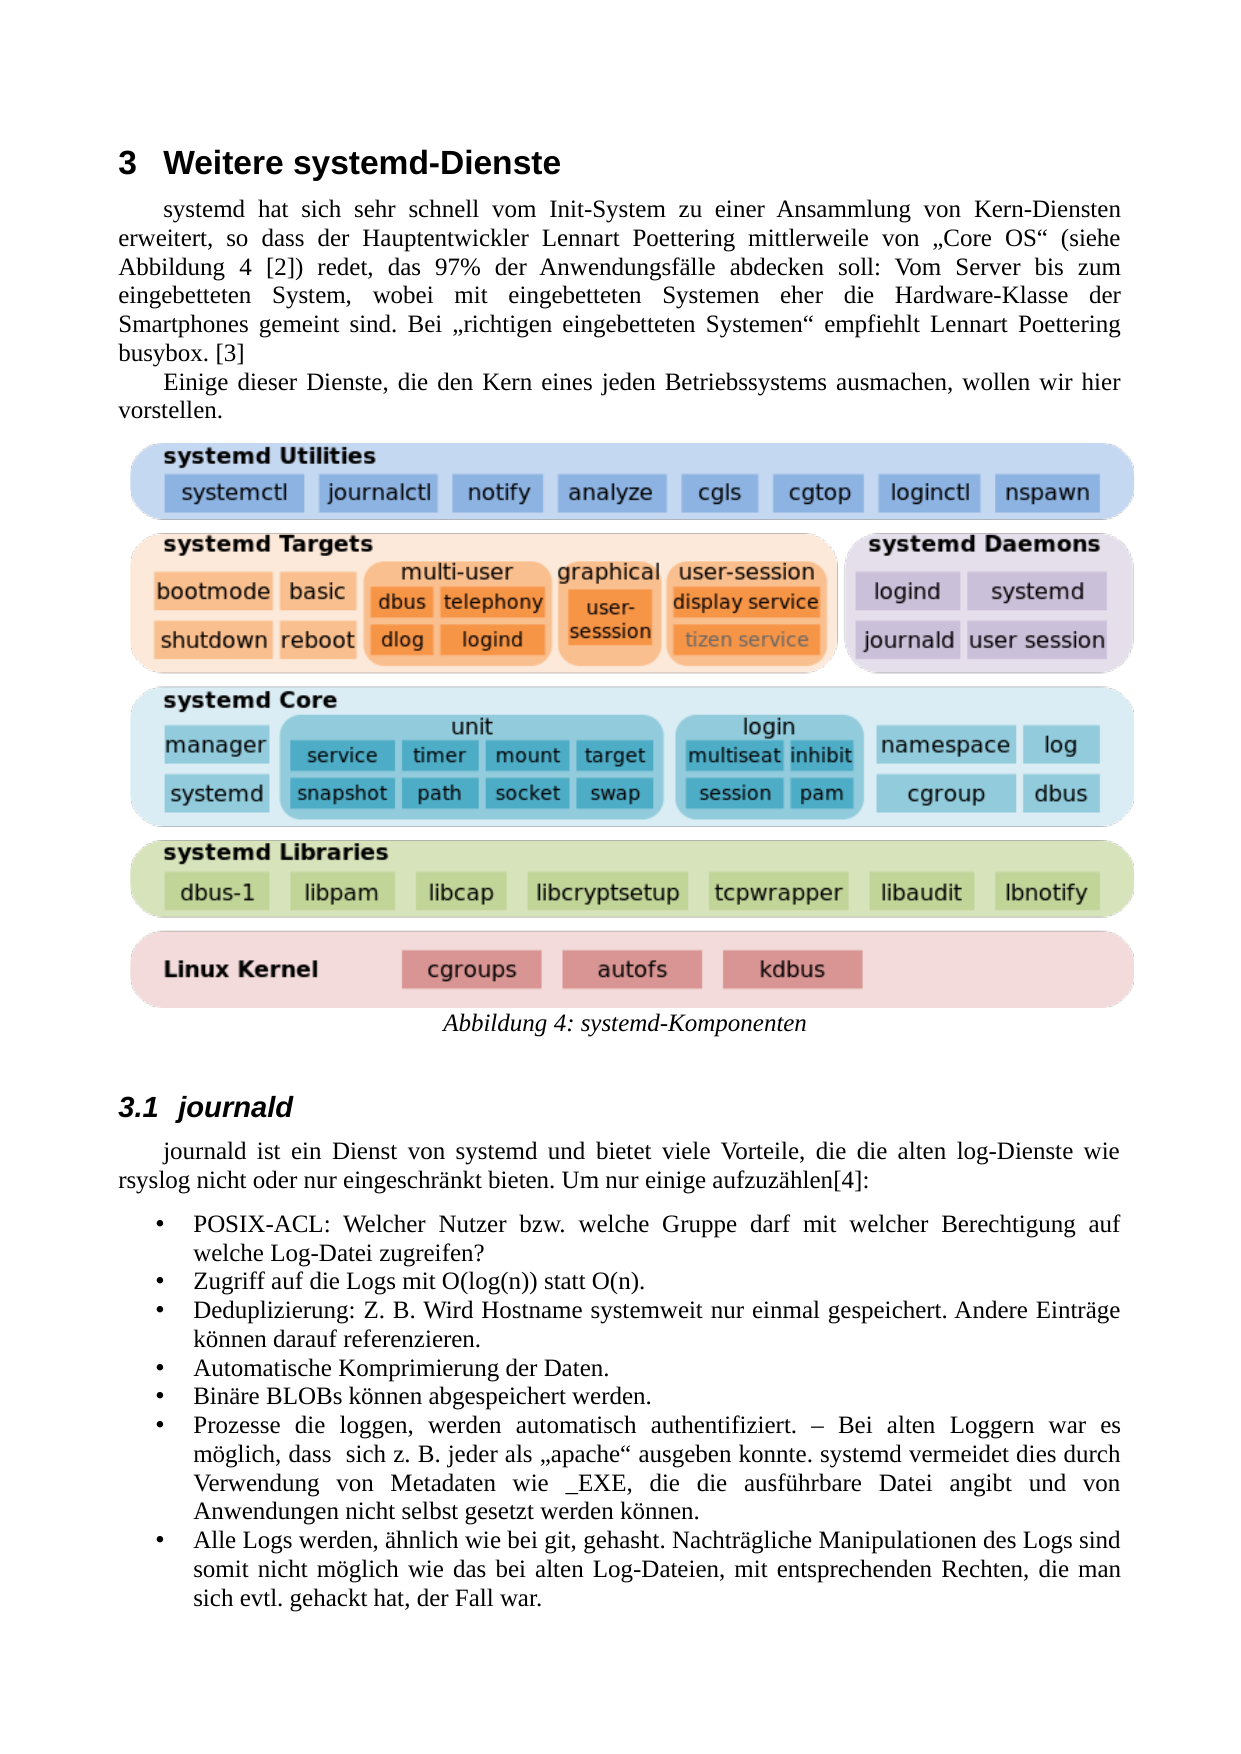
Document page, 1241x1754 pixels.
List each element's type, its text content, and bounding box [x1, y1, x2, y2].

subtitle journald [118, 1090, 1122, 1124]
text journald ist ein Dienst von systemd und bietet viele Vorteile, die die alten log-Dienste wie rsyslog nicht oder nur eingeschränkt bieten. Um nur einige aufzuzählen[4]: [118, 1136, 1122, 1194]
text Einige dieser Dienste, die den Kern eines jeden Betriebssystems ausmachen, wollen wir hier vorstellen. [118, 367, 1122, 424]
list Binäre BLOBs können abgespeichert werden. [156, 1381, 1122, 1410]
list POSIX-ACL: Welcher Nutzer bzw. welche Gruppe darf mit welcher Berechtigung auf welche Log-Datei zugreifen? [156, 1209, 1122, 1266]
list Alle Logs werden, ähnlich wie bei git, gehasht. Nachträgliche Manipulationen des Logs sind somit nicht möglich wie das bei alten Log-Dateien, mit entsprechenden Rechten, die man sich evtl. gehackt hat, der Fall war. [156, 1525, 1122, 1611]
list Deduplizierung: Z. B. Wird Hostname systemweit nur einmal gespeichert. Andere Einträge können darauf referenzieren. [156, 1295, 1122, 1353]
list Zugriff auf die Logs mit O(log(n)) statt O(n). [156, 1266, 1122, 1295]
picture [130, 443, 1135, 1008]
list Automatische Komprimierung der Daten. [156, 1353, 1122, 1381]
list Prozesse die loggen, werden automatisch authentifiziert. – Bei alten Loggern war es möglich, dass sich z. B. jeder als „apache“ ausgeben konnte. systemd vermeidet dies durch Verwendung von Metadaten wie _EXE, die die ausführbare Datei angibt und von Anwendungen nicht selbst gesetzt werden können. [156, 1410, 1122, 1525]
text Abbildung 4: systemd-Komponenten [130, 1008, 1122, 1037]
text systemd hat sich sehr schnell vom Init-System zu einer Ansammlung von Kern-Diensten erweitert, so dass der Hauptentwickler Lennart Poettering mittlerweile von „Core OS“ (siehe Abbildung 4 [2]) redet, das 97% der Anwendungsfälle abdecken soll: Vom Server bis zum eingebetteten System, wobei mit eingebetteten Systemen eher die Hardware-Klasse der Smartphones gemeint sind. Bei „richtigen eingebetteten Systemen“ empfiehlt Lennart Poettering busybox. [3] [118, 194, 1122, 367]
subtitle Weitere systemd-Dienste [118, 143, 1122, 182]
